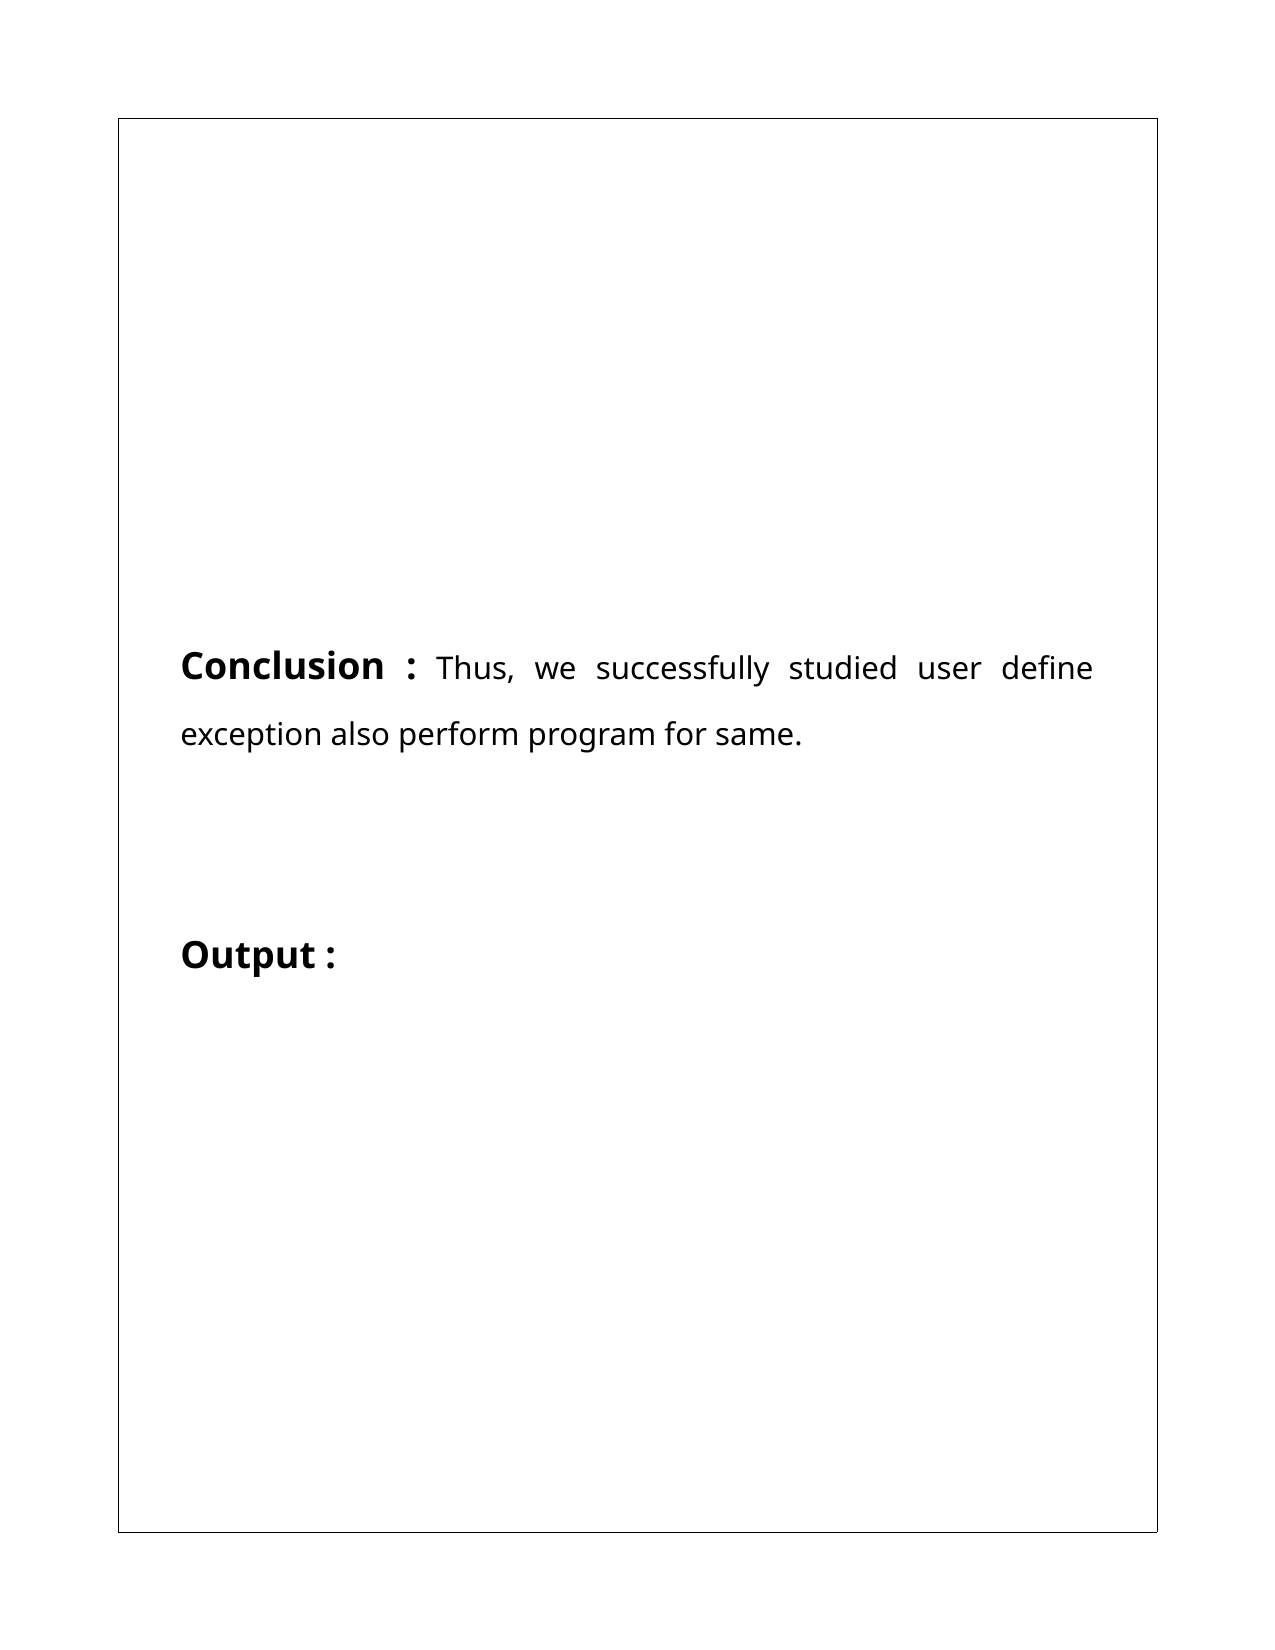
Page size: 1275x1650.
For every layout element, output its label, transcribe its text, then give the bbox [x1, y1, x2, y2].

text Conclusion : Thus, we successfully studied user define exception also perform program for same. [180, 639, 1095, 754]
text Output : [180, 929, 1095, 980]
